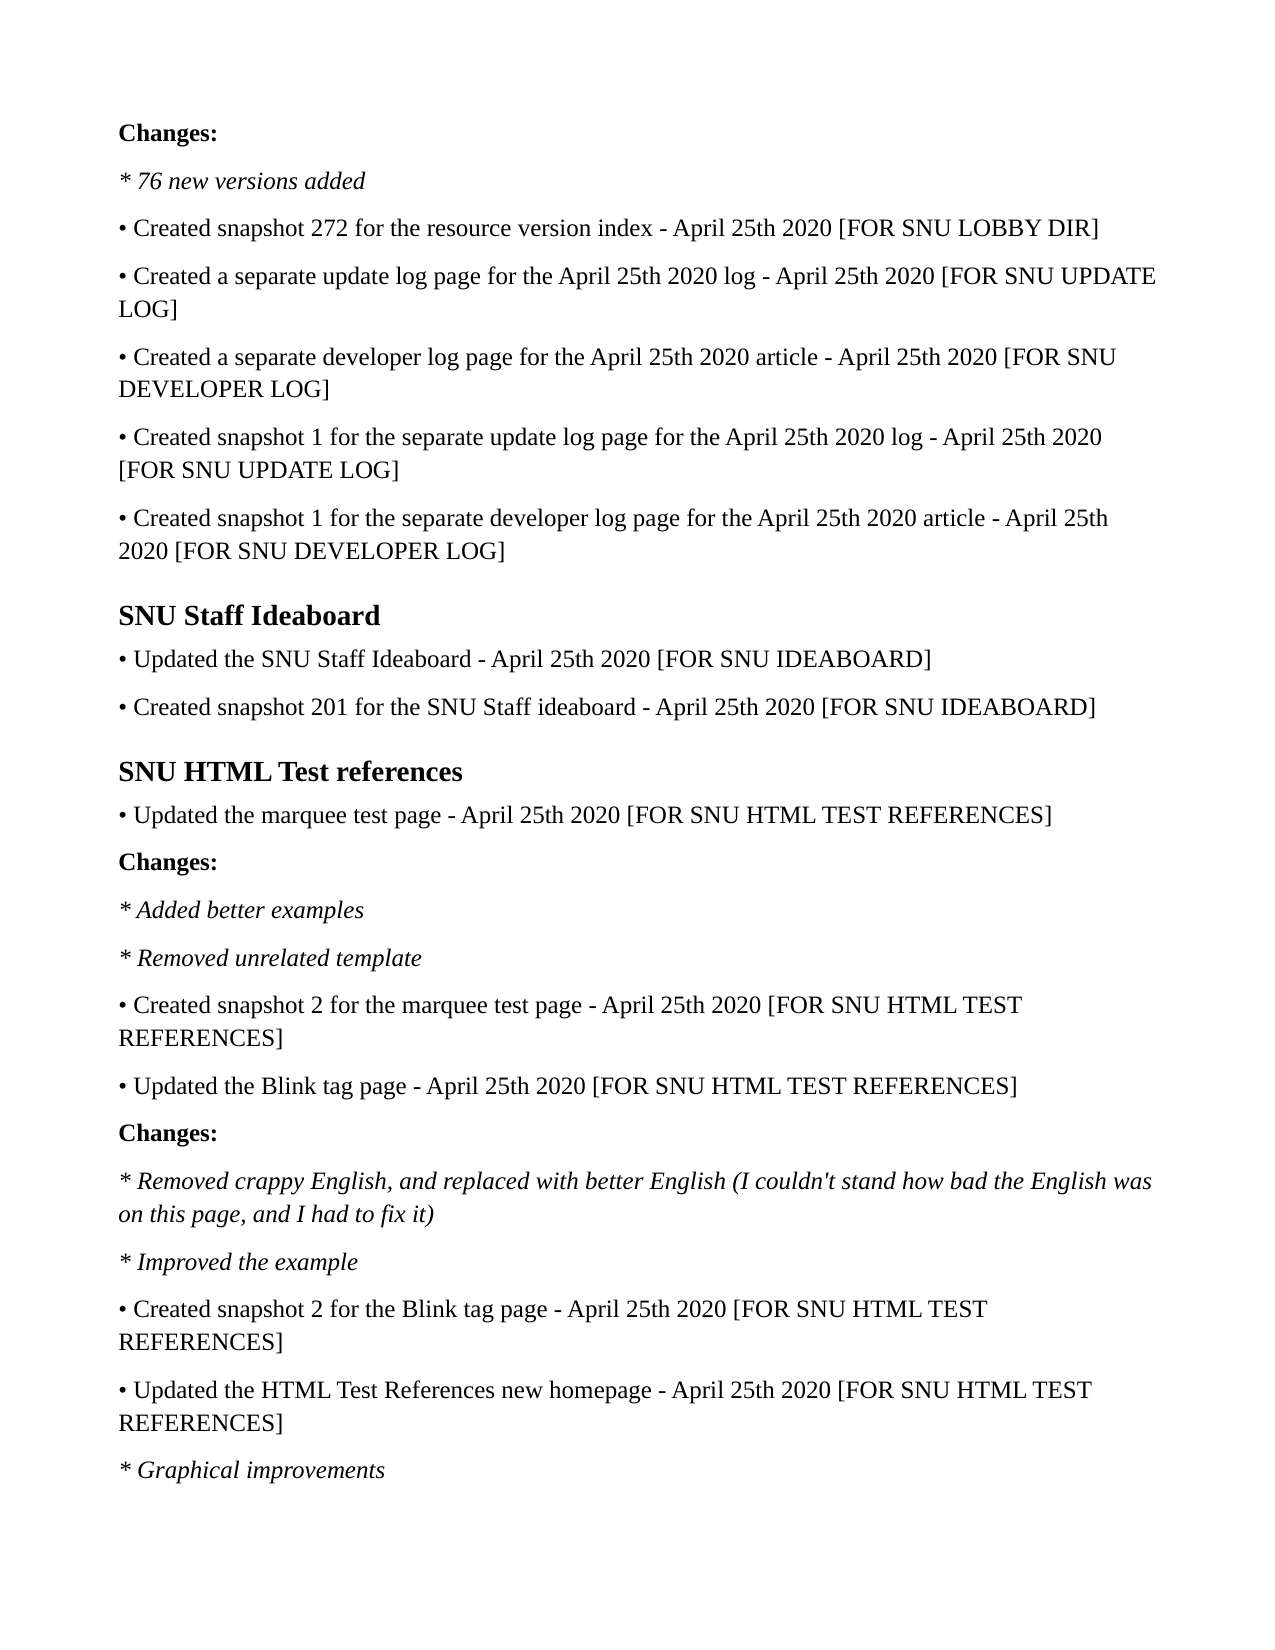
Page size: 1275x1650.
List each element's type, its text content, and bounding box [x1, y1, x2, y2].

text * Removed unrelated template [118, 943, 1157, 971]
text Changes: [118, 1118, 1157, 1147]
text Changes: [118, 118, 1157, 147]
text * 76 new versions added [118, 166, 1157, 194]
text • Created a separate update log page for the April 25th 2020 log - April 25th 2020 [FOR SNU UPDATE LOG] [118, 261, 1157, 323]
text • Updated the Blink tag page - April 25th 2020 [FOR SNU HTML TEST REFERENCES] [118, 1071, 1157, 1100]
text * Improved the example [118, 1247, 1157, 1276]
text • Created a separate developer log page for the April 25th 2020 article - April 25th 2020 [FOR SNU DEVELOPER LOG] [118, 342, 1157, 403]
text * Removed crappy English, and replaced with better English (I couldn't stand how bad the English was on this page, and I had to fix it) [118, 1166, 1157, 1228]
text • Updated the HTML Test References new homepage - April 25th 2020 [FOR SNU HTML TEST REFERENCES] [118, 1375, 1157, 1437]
text * Added better examples [118, 895, 1157, 924]
text • Created snapshot 1 for the separate update log page for the April 25th 2020 log - April 25th 2020 [FOR SNU UPDATE LOG] [118, 422, 1157, 484]
text • Created snapshot 201 for the SNU Staff ideaboard - April 25th 2020 [FOR SNU IDEABOARD] [118, 692, 1157, 720]
text • Created snapshot 1 for the separate developer log page for the April 25th 2020 article - April 25th 2020 [FOR SNU DEVELOPER LOG] [118, 503, 1157, 564]
text • Created snapshot 2 for the Blink tag page - April 25th 2020 [FOR SNU HTML TEST REFERENCES] [118, 1294, 1157, 1356]
text • Created snapshot 272 for the resource version index - April 25th 2020 [FOR SNU LOBBY DIR] [118, 213, 1157, 242]
text • Updated the SNU Staff Ideaboard - April 25th 2020 [FOR SNU IDEABOARD] [118, 644, 1157, 673]
text Changes: [118, 847, 1157, 876]
text • Updated the marquee test page - April 25th 2020 [FOR SNU HTML TEST REFERENCES] [118, 800, 1157, 829]
text * Graphical improvements [118, 1456, 1157, 1484]
subtitle SNU Staff Ideaboard [118, 598, 1157, 632]
text • Created snapshot 2 for the marquee test page - April 25th 2020 [FOR SNU HTML TEST REFERENCES] [118, 990, 1157, 1052]
subtitle SNU HTML Test references [118, 754, 1157, 787]
